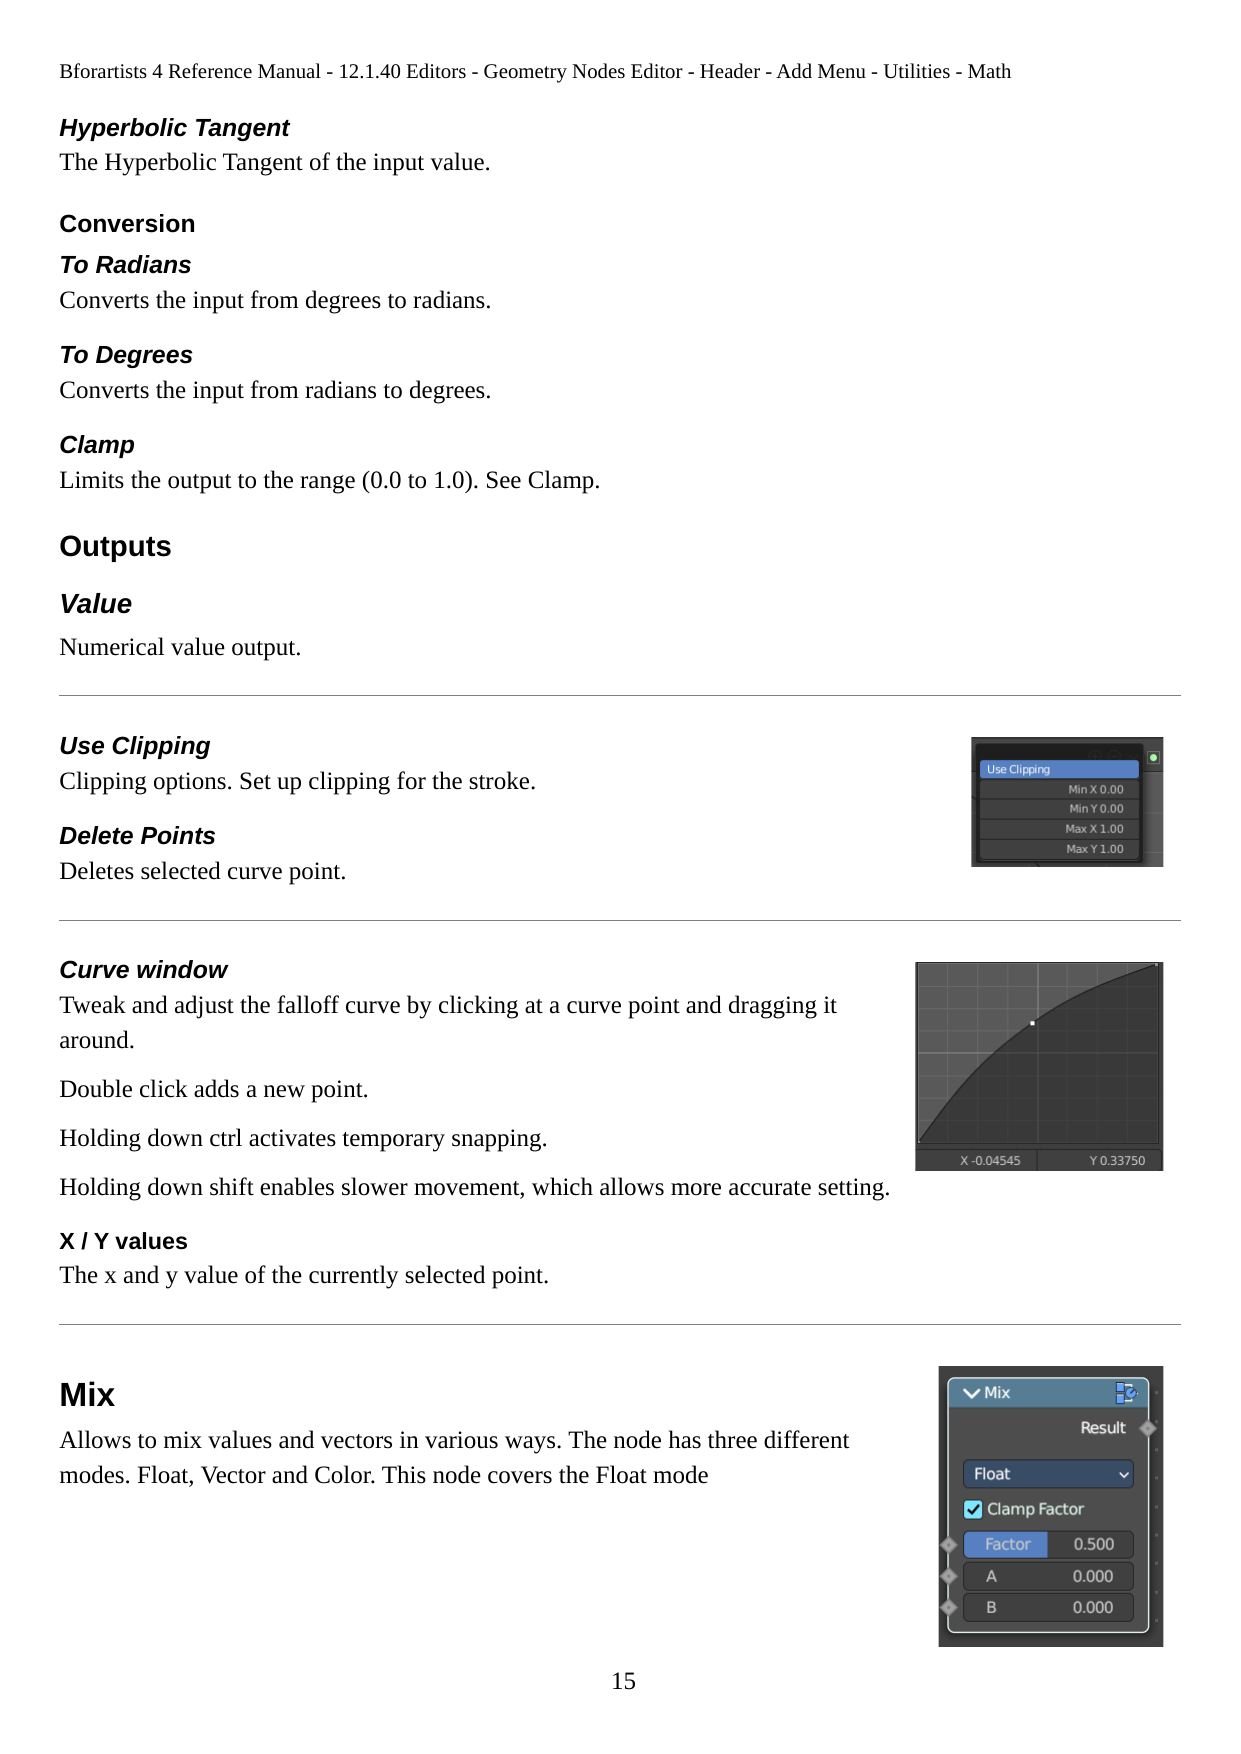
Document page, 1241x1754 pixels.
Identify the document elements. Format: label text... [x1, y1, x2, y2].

subtitle [1164, 1374, 1181, 1413]
subtitle Outputs [59, 529, 1181, 562]
picture [971, 737, 1164, 867]
subtitle Use Clipping [59, 731, 1181, 760]
text Holding down ctrl activates temporary snapping. [59, 1123, 915, 1152]
text The x and y value of the currently selected point. [59, 1260, 1181, 1289]
text Holding down shift enables slower movement, which allows more accurate setting. [59, 1172, 1181, 1201]
subtitle Clamp [59, 430, 1181, 459]
subtitle To Radians [59, 250, 1181, 278]
text Tweak and adjust the falloff curve by clicking at a curve point and dragging it around. [59, 990, 915, 1054]
subtitle Value [59, 587, 1181, 619]
subtitle Conversion [59, 209, 1181, 237]
subtitle Curve window [59, 956, 1181, 984]
text Double click adds a new point. [59, 1074, 915, 1103]
text Converts the input from degrees to radians. [59, 285, 1181, 313]
text Allows to mix values and vectors in various ways. The node has three different modes. Float, Vector and Color. This node covers the Float mode [59, 1426, 938, 1489]
text Converts the input from radians to degrees. [59, 375, 1181, 404]
subtitle Mix [59, 1374, 938, 1413]
text Numerical value output. [59, 632, 1181, 661]
picture [938, 1366, 1164, 1647]
text The Hyperbolic Tangent of the input value. [59, 147, 1181, 176]
subtitle To Degrees [59, 340, 1181, 369]
subtitle [1164, 821, 1181, 850]
subtitle Delete Points [59, 821, 971, 850]
text Deletes selected curve point. [59, 856, 1181, 885]
text Clipping options. Set up clipping for the stroke. [59, 766, 971, 795]
subtitle Hyperbolic Tangent [59, 113, 1181, 141]
subtitle X / Y values [59, 1227, 1181, 1254]
text Limits the output to the range (0.0 to 1.0). See Clamp. [59, 465, 1181, 494]
picture [915, 962, 1164, 1171]
